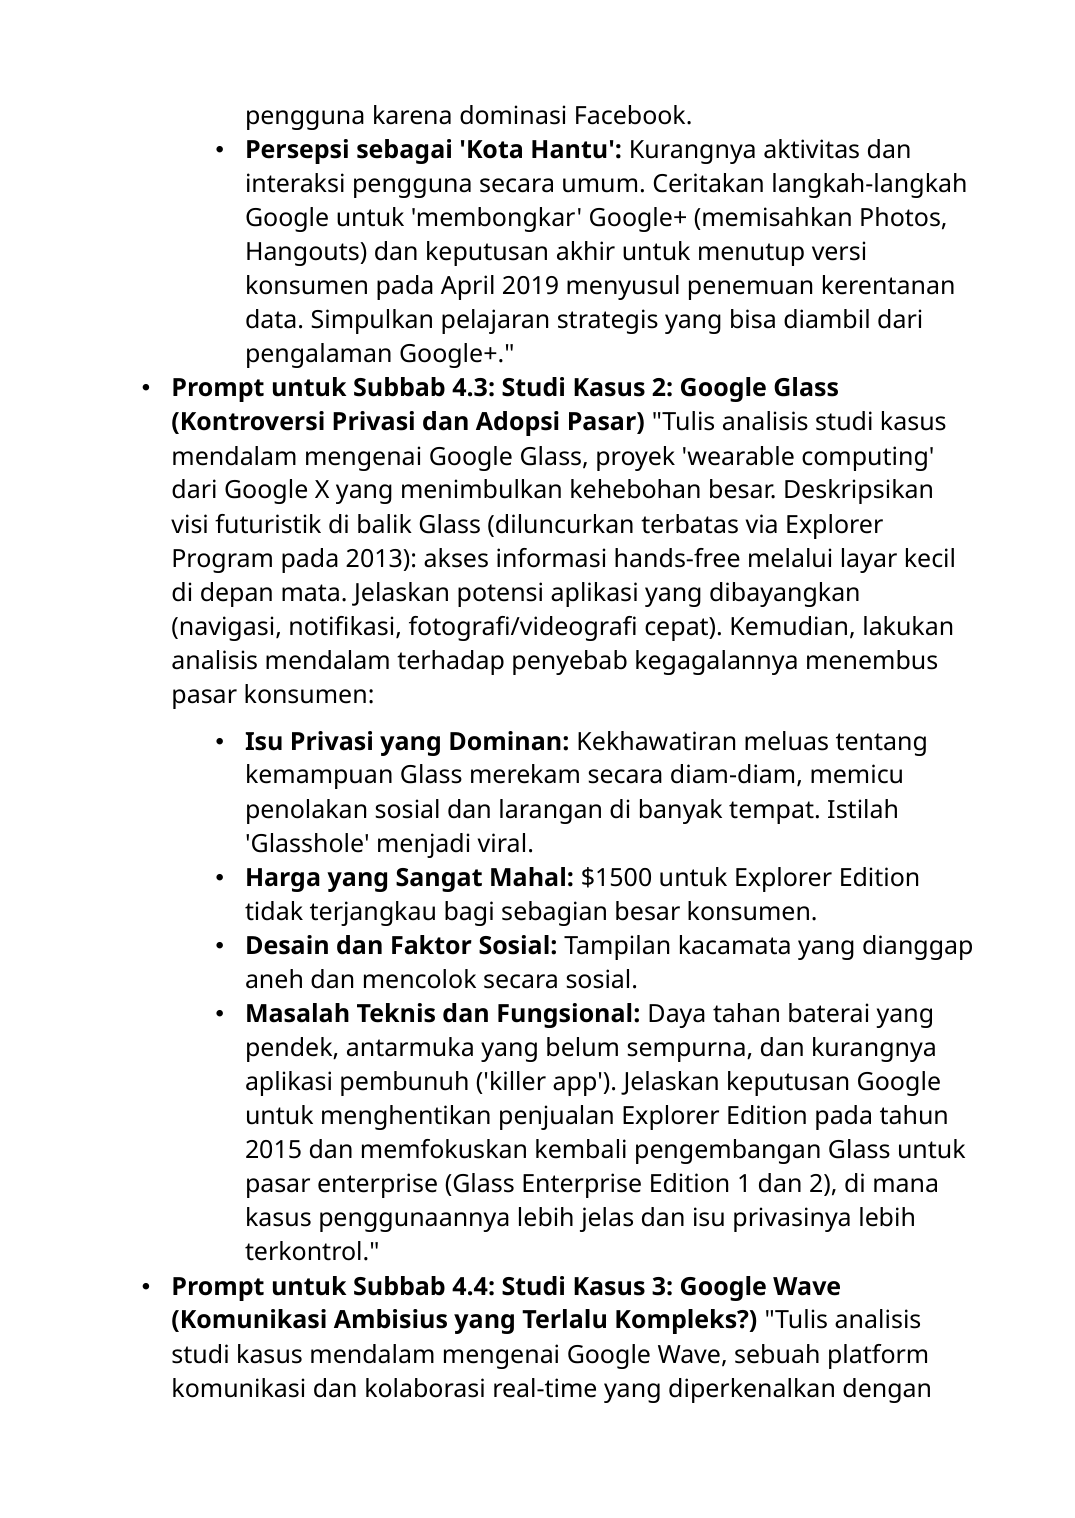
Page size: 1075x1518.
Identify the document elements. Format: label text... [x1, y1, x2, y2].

list pengguna karena dominasi Facebook. [215, 97, 977, 132]
list Desain dan Faktor Sosial: Tampilan kacamata yang dianggap aneh dan mencolok secara sosial. [215, 927, 977, 996]
list Prompt untuk Subbab 4.4: Studi Kasus 3: Google Wave (Komunikasi Ambisius yang Terlalu Kompleks?) "Tulis analisis studi kasus mendalam mengenai Google Wave, sebuah platform komunikasi dan kolaborasi real-time yang diperkenalkan dengan [142, 1268, 977, 1404]
list Masalah Teknis dan Fungsional: Daya tahan baterai yang pendek, antarmuka yang belum sempurna, dan kurangnya aplikasi pembunuh ('killer app'). Jelaskan keputusan Google untuk menghentikan penjualan Explorer Edition pada tahun 2015 dan memfokuskan kembali pengembangan Glass untuk pasar enterprise (Glass Enterprise Edition 1 dan 2), di mana kasus penggunaannya lebih jelas dan isu privasinya lebih terkontrol." [215, 996, 977, 1268]
list Harga yang Sangat Mahal: $1500 untuk Explorer Edition tidak terjangkau bagi sebagian besar konsumen. [215, 859, 977, 927]
list Isu Privasi yang Dominan: Kekhawatiran meluas tentang kemampuan Glass merekam secara diam-diam, memicu penolakan sosial dan larangan di banyak tempat. Istilah 'Glasshole' menjadi viral. [215, 723, 977, 859]
list Persepsi sebagai 'Kota Hantu': Kurangnya aktivitas dan interaksi pengguna secara umum. Ceritakan langkah-langkah Google untuk 'membongkar' Google+ (memisahkan Photos, Hangouts) dan keputusan akhir untuk menutup versi konsumen pada April 2019 menyusul penemuan kerentanan data. Simpulkan pelajaran strategis yang bisa diambil dari pengalaman Google+." [215, 132, 977, 370]
list Prompt untuk Subbab 4.3: Studi Kasus 2: Google Glass (Kontroversi Privasi dan Adopsi Pasar) "Tulis analisis studi kasus mendalam mengenai Google Glass, proyek 'wearable computing' dari Google X yang menimbulkan kehebohan besar. Deskripsikan visi futuristik di balik Glass (diluncurkan terbatas via Explorer Program pada 2013): akses informasi hands-free melalui layar kecil di depan mata. Jelaskan potensi aplikasi yang dibayangkan (navigasi, notifikasi, fotografi/videografi cepat). Kemudian, lakukan analisis mendalam terhadap penyebab kegagalannya menembus pasar konsumen: [142, 370, 977, 711]
